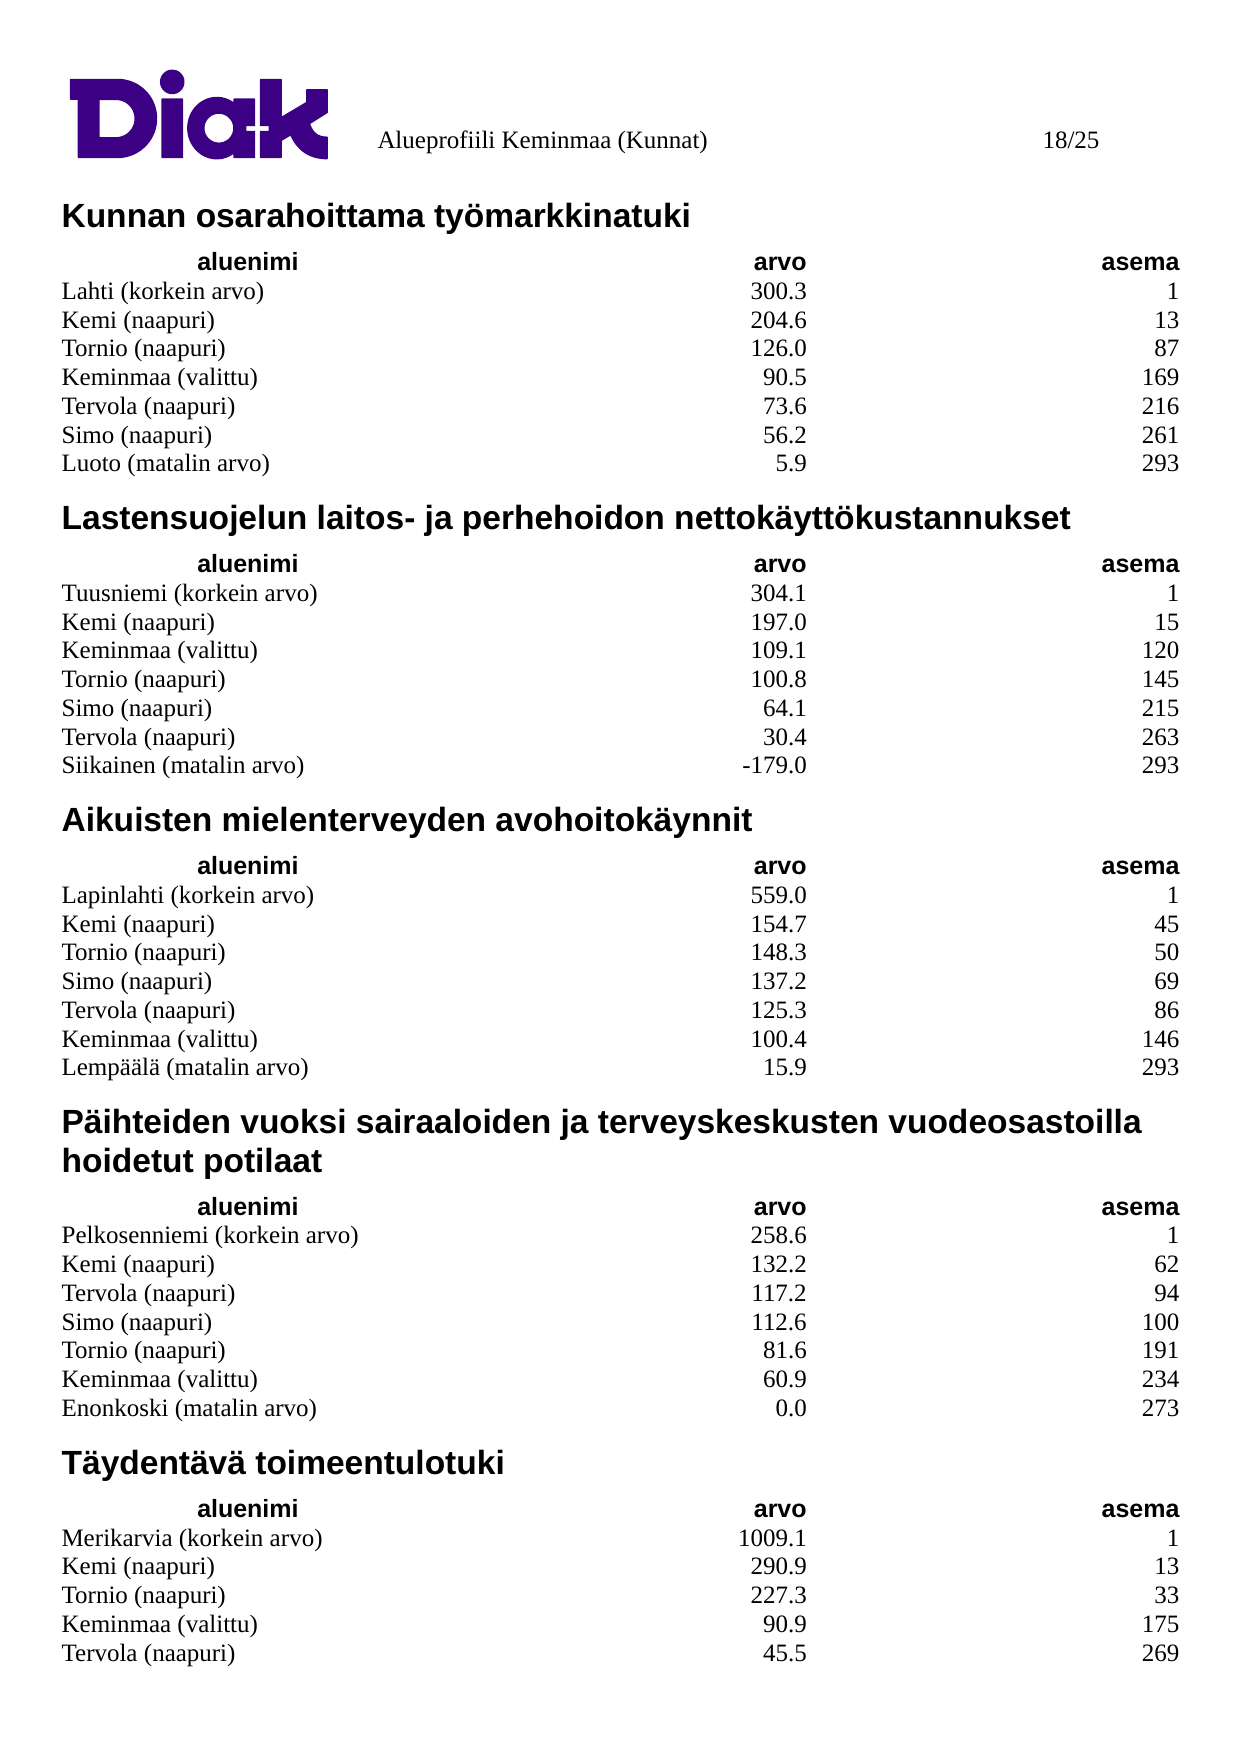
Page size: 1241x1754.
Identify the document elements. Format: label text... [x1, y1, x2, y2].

subtitle Aikuisten mielenterveyden avohoitokäynnit [61, 800, 1179, 839]
table_cell 64.1 [434, 693, 806, 722]
table_cell Enonkoski (matalin arvo) [61, 1393, 434, 1422]
table_cell 234 [806, 1364, 1179, 1393]
table_cell 216 [806, 391, 1179, 420]
table_cell 13 [806, 305, 1179, 333]
table_cell Keminmaa (valittu) [61, 1364, 434, 1393]
table_cell 90.9 [434, 1609, 806, 1638]
table_cell Tornio (naapuri) [61, 1336, 434, 1364]
table_cell 1 [806, 1523, 1179, 1551]
table_cell 1 [806, 276, 1179, 305]
table_cell 90.5 [434, 362, 806, 391]
table_cell 120 [806, 636, 1179, 664]
table_cell 258.6 [434, 1221, 806, 1249]
table_cell 100 [806, 1307, 1179, 1336]
table_cell 0.0 [434, 1393, 806, 1422]
subtitle Täydentävä toimeentulotuki [61, 1443, 1179, 1481]
table_cell 45.5 [434, 1638, 806, 1666]
table_header arvo [434, 549, 806, 578]
table_cell 15 [806, 607, 1179, 636]
table_cell 1 [806, 1221, 1179, 1249]
table_cell Simo (naapuri) [61, 966, 434, 995]
table_cell 30.4 [434, 722, 806, 751]
table_cell 146 [806, 1024, 1179, 1052]
table_cell 154.7 [434, 909, 806, 937]
table_header asema [806, 1494, 1179, 1523]
table_header arvo [434, 1494, 806, 1523]
table_cell Lahti (korkein arvo) [61, 276, 434, 305]
table_cell 300.3 [434, 276, 806, 305]
table_header arvo [434, 851, 806, 880]
table_cell 94 [806, 1278, 1179, 1307]
table_header aluenimi [61, 247, 434, 276]
table_cell Simo (naapuri) [61, 693, 434, 722]
table_cell 100.8 [434, 664, 806, 693]
table_cell 62 [806, 1249, 1179, 1278]
table_cell 125.3 [434, 995, 806, 1024]
table_cell 1 [806, 578, 1179, 607]
table_header aluenimi [61, 549, 434, 578]
table_header asema [806, 851, 1179, 880]
table_cell 148.3 [434, 938, 806, 966]
table_cell 293 [806, 449, 1179, 477]
table_cell 109.1 [434, 636, 806, 664]
table_cell 33 [806, 1580, 1179, 1609]
table_cell Tornio (naapuri) [61, 938, 434, 966]
table_cell Tervola (naapuri) [61, 391, 434, 420]
table_cell Kemi (naapuri) [61, 305, 434, 333]
table_cell Tuusniemi (korkein arvo) [61, 578, 434, 607]
table_cell Merikarvia (korkein arvo) [61, 1523, 434, 1551]
table_cell Simo (naapuri) [61, 420, 434, 448]
table_cell 112.6 [434, 1307, 806, 1336]
table_cell 273 [806, 1393, 1179, 1422]
table_header aluenimi [61, 1494, 434, 1523]
table_cell 169 [806, 362, 1179, 391]
table_cell Tornio (naapuri) [61, 664, 434, 693]
table_cell -179.0 [434, 751, 806, 779]
table_cell 261 [806, 420, 1179, 448]
table_header asema [806, 247, 1179, 276]
subtitle Kunnan osarahoittama työmarkkinatuki [61, 196, 1179, 235]
table_cell Tornio (naapuri) [61, 1580, 434, 1609]
table_cell Kemi (naapuri) [61, 1249, 434, 1278]
table_cell Siikainen (matalin arvo) [61, 751, 434, 779]
subtitle Lastensuojelun laitos- ja perhehoidon nettokäyttökustannukset [61, 498, 1179, 537]
table_cell Lempäälä (matalin arvo) [61, 1053, 434, 1081]
table_cell 559.0 [434, 880, 806, 909]
table_cell 87 [806, 334, 1179, 362]
table_cell Tervola (naapuri) [61, 722, 434, 751]
table_cell 45 [806, 909, 1179, 937]
table_cell 227.3 [434, 1580, 806, 1609]
table_header arvo [434, 247, 806, 276]
table_cell 191 [806, 1336, 1179, 1364]
table_cell 215 [806, 693, 1179, 722]
table_cell Kemi (naapuri) [61, 1551, 434, 1580]
table_cell Kemi (naapuri) [61, 607, 434, 636]
table_cell 13 [806, 1551, 1179, 1580]
table_header aluenimi [61, 851, 434, 880]
table_cell 73.6 [434, 391, 806, 420]
table_header aluenimi [61, 1192, 434, 1221]
table_cell 293 [806, 1053, 1179, 1081]
table_cell Keminmaa (valittu) [61, 1024, 434, 1052]
table_cell Luoto (matalin arvo) [61, 449, 434, 477]
table_cell 290.9 [434, 1551, 806, 1580]
table_cell 263 [806, 722, 1179, 751]
table_cell 145 [806, 664, 1179, 693]
table_cell Keminmaa (valittu) [61, 362, 434, 391]
table_header asema [806, 1192, 1179, 1221]
table_cell Kemi (naapuri) [61, 909, 434, 937]
table_cell 204.6 [434, 305, 806, 333]
table_header asema [806, 549, 1179, 578]
table_cell 15.9 [434, 1053, 806, 1081]
table_cell 132.2 [434, 1249, 806, 1278]
table_cell 5.9 [434, 449, 806, 477]
table_cell 1009.1 [434, 1523, 806, 1551]
table_cell 1 [806, 880, 1179, 909]
table_cell 175 [806, 1609, 1179, 1638]
table_cell 137.2 [434, 966, 806, 995]
table_cell 50 [806, 938, 1179, 966]
table_cell 117.2 [434, 1278, 806, 1307]
table_cell Keminmaa (valittu) [61, 636, 434, 664]
table_cell 304.1 [434, 578, 806, 607]
table_cell 69 [806, 966, 1179, 995]
table_cell 197.0 [434, 607, 806, 636]
table_cell 269 [806, 1638, 1179, 1666]
table_cell 86 [806, 995, 1179, 1024]
table_cell Tervola (naapuri) [61, 1638, 434, 1666]
table_cell 126.0 [434, 334, 806, 362]
table_cell Lapinlahti (korkein arvo) [61, 880, 434, 909]
table_cell Simo (naapuri) [61, 1307, 434, 1336]
table_cell Tervola (naapuri) [61, 995, 434, 1024]
table_cell 56.2 [434, 420, 806, 448]
table_cell Tervola (naapuri) [61, 1278, 434, 1307]
subtitle Päihteiden vuoksi sairaaloiden ja terveyskeskusten vuodeosastoilla hoidetut potilaat [61, 1102, 1179, 1179]
table_cell Tornio (naapuri) [61, 334, 434, 362]
table_cell 81.6 [434, 1336, 806, 1364]
table_cell Pelkosenniemi (korkein arvo) [61, 1221, 434, 1249]
table_cell 293 [806, 751, 1179, 779]
table_cell Keminmaa (valittu) [61, 1609, 434, 1638]
table_cell 60.9 [434, 1364, 806, 1393]
table_cell 100.4 [434, 1024, 806, 1052]
table_header arvo [434, 1192, 806, 1221]
